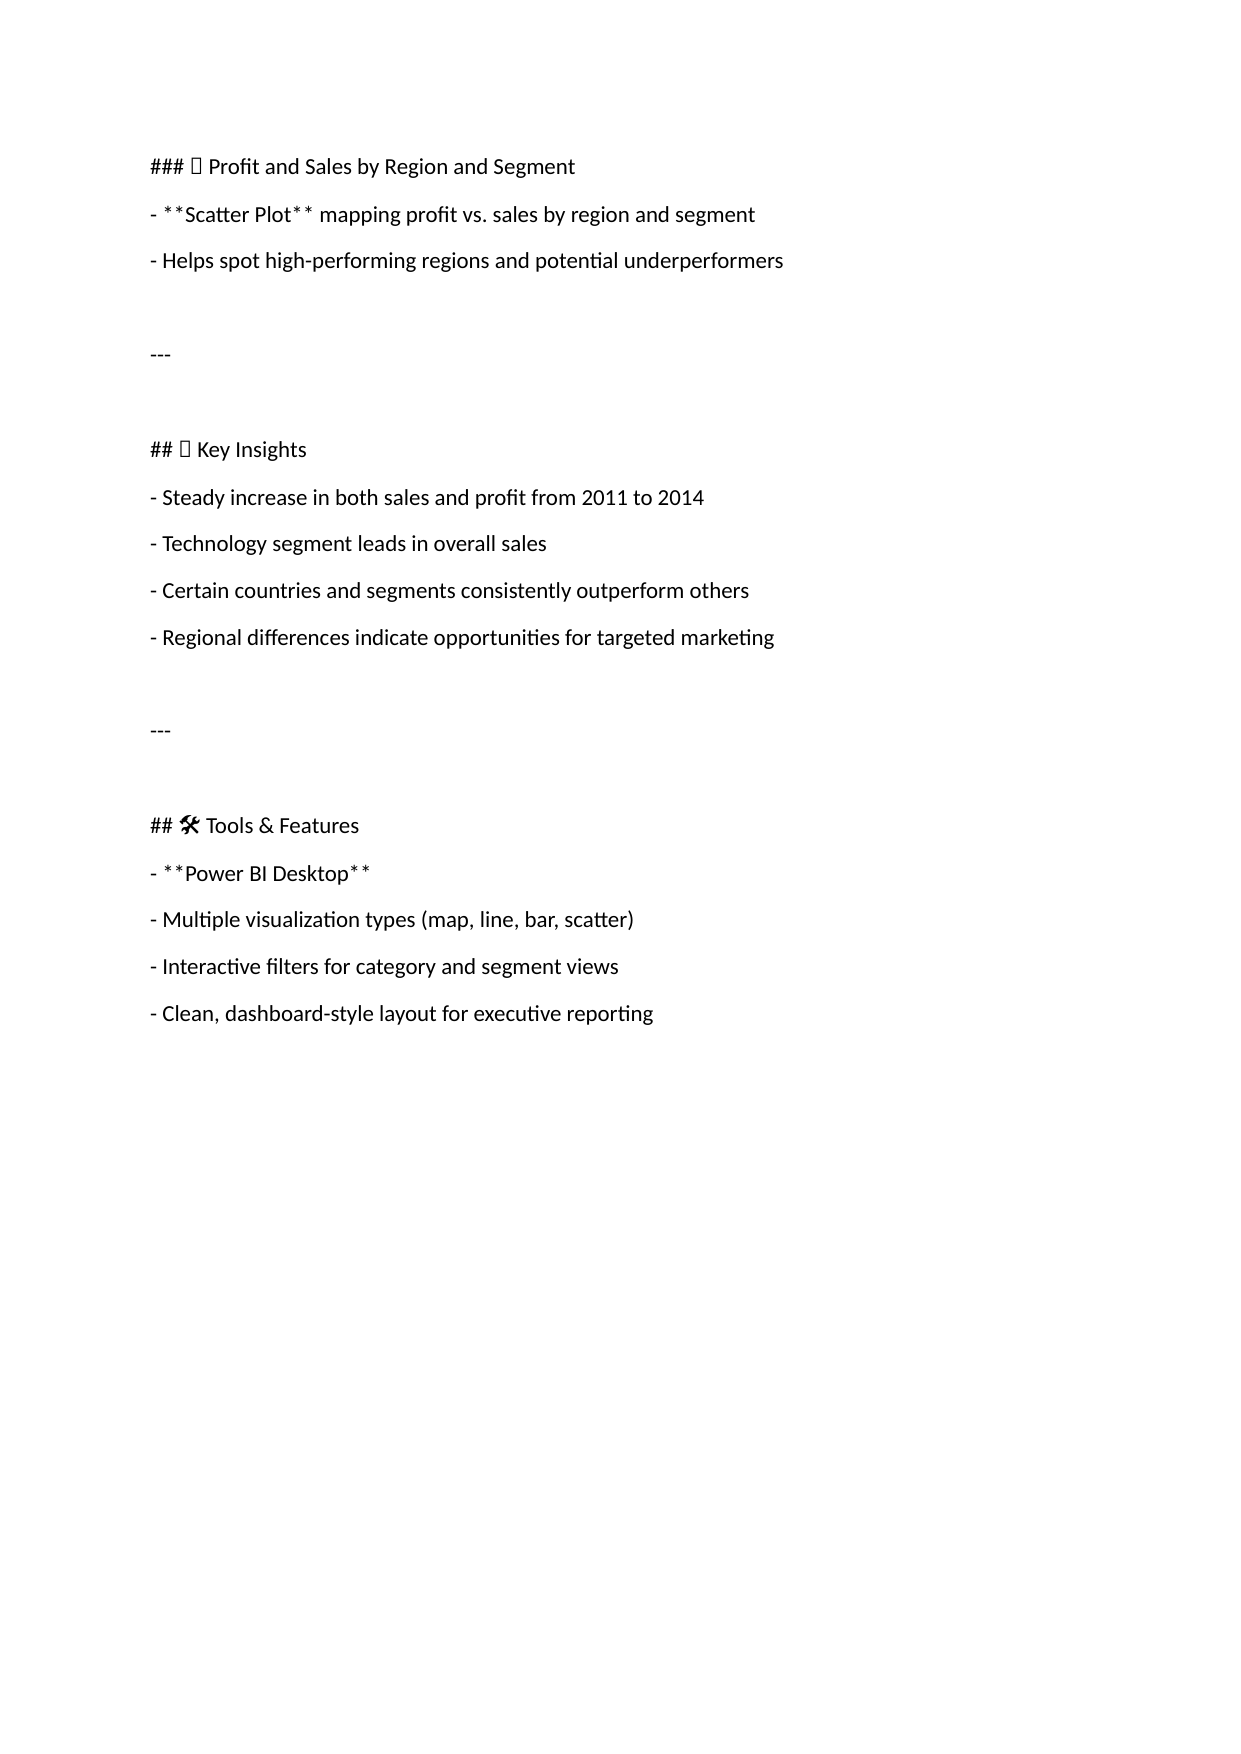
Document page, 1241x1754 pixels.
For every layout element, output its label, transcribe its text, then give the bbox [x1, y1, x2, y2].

text ## 🛠️ Tools & Features [150, 809, 1090, 840]
text ### 📌 Profit and Sales by Region and Segment [150, 150, 1090, 181]
text - Helps spot high-performing regions and potential underperformers [150, 247, 1090, 275]
text - Clean, dashboard-style layout for executive reporting [150, 999, 1090, 1027]
text ## 🧠 Key Insights [150, 433, 1090, 464]
text - Interactive filters for category and segment views [150, 952, 1090, 980]
text - Multiple visualization types (map, line, bar, scatter) [150, 906, 1090, 934]
text - **Power BI Desktop** [150, 859, 1090, 887]
text - Steady increase in both sales and profit from 2011 to 2014 [150, 483, 1090, 511]
text - Regional differences indicate opportunities for targeted marketing [150, 623, 1090, 651]
text - Certain countries and segments consistently outperform others [150, 576, 1090, 604]
text --- [150, 340, 1090, 368]
text --- [150, 716, 1090, 744]
text - **Scatter Plot** mapping profit vs. sales by region and segment [150, 200, 1090, 228]
text - Technology segment leads in overall sales [150, 529, 1090, 558]
